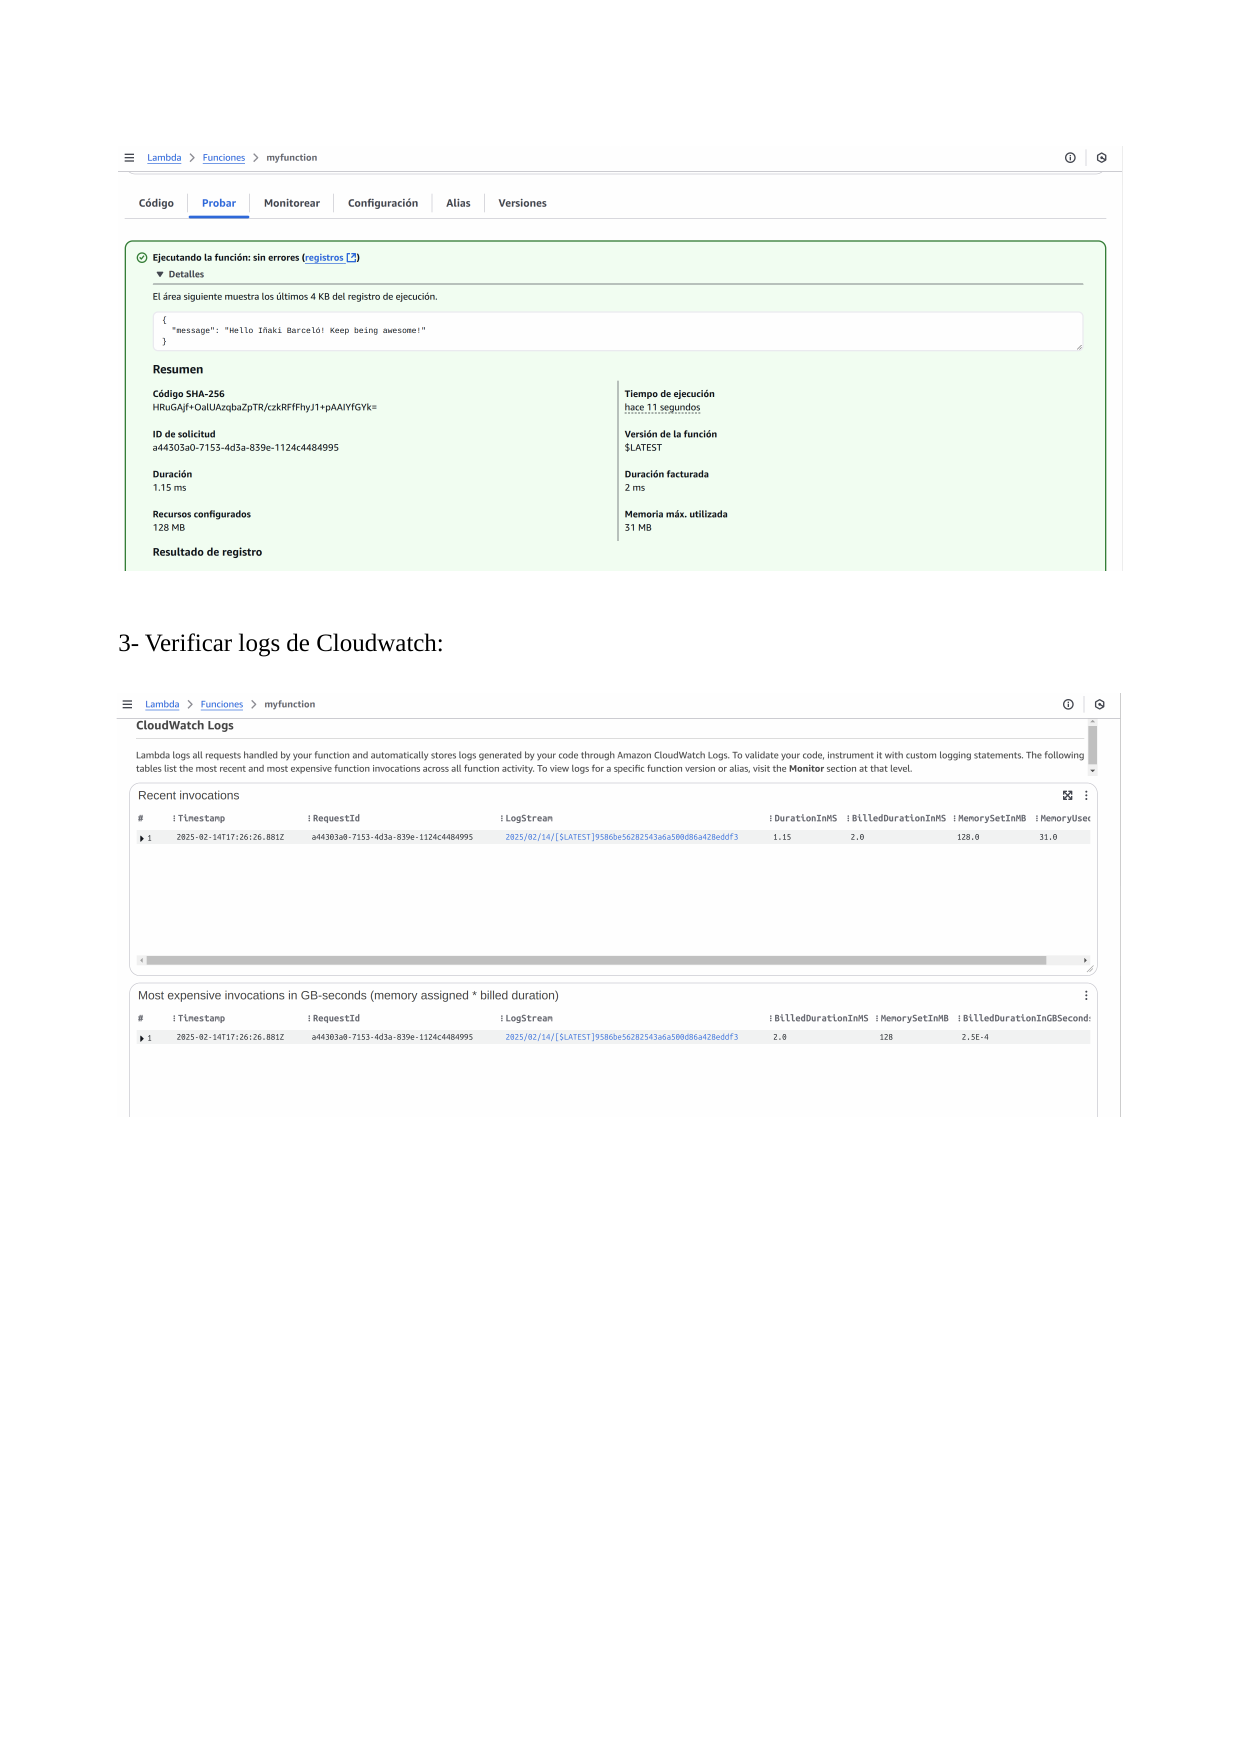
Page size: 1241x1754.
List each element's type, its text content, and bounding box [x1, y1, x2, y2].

text 3- Verificar logs de Cloudwatch: [118, 571, 1122, 1146]
picture [116, 693, 1121, 1117]
picture [118, 146, 1123, 571]
